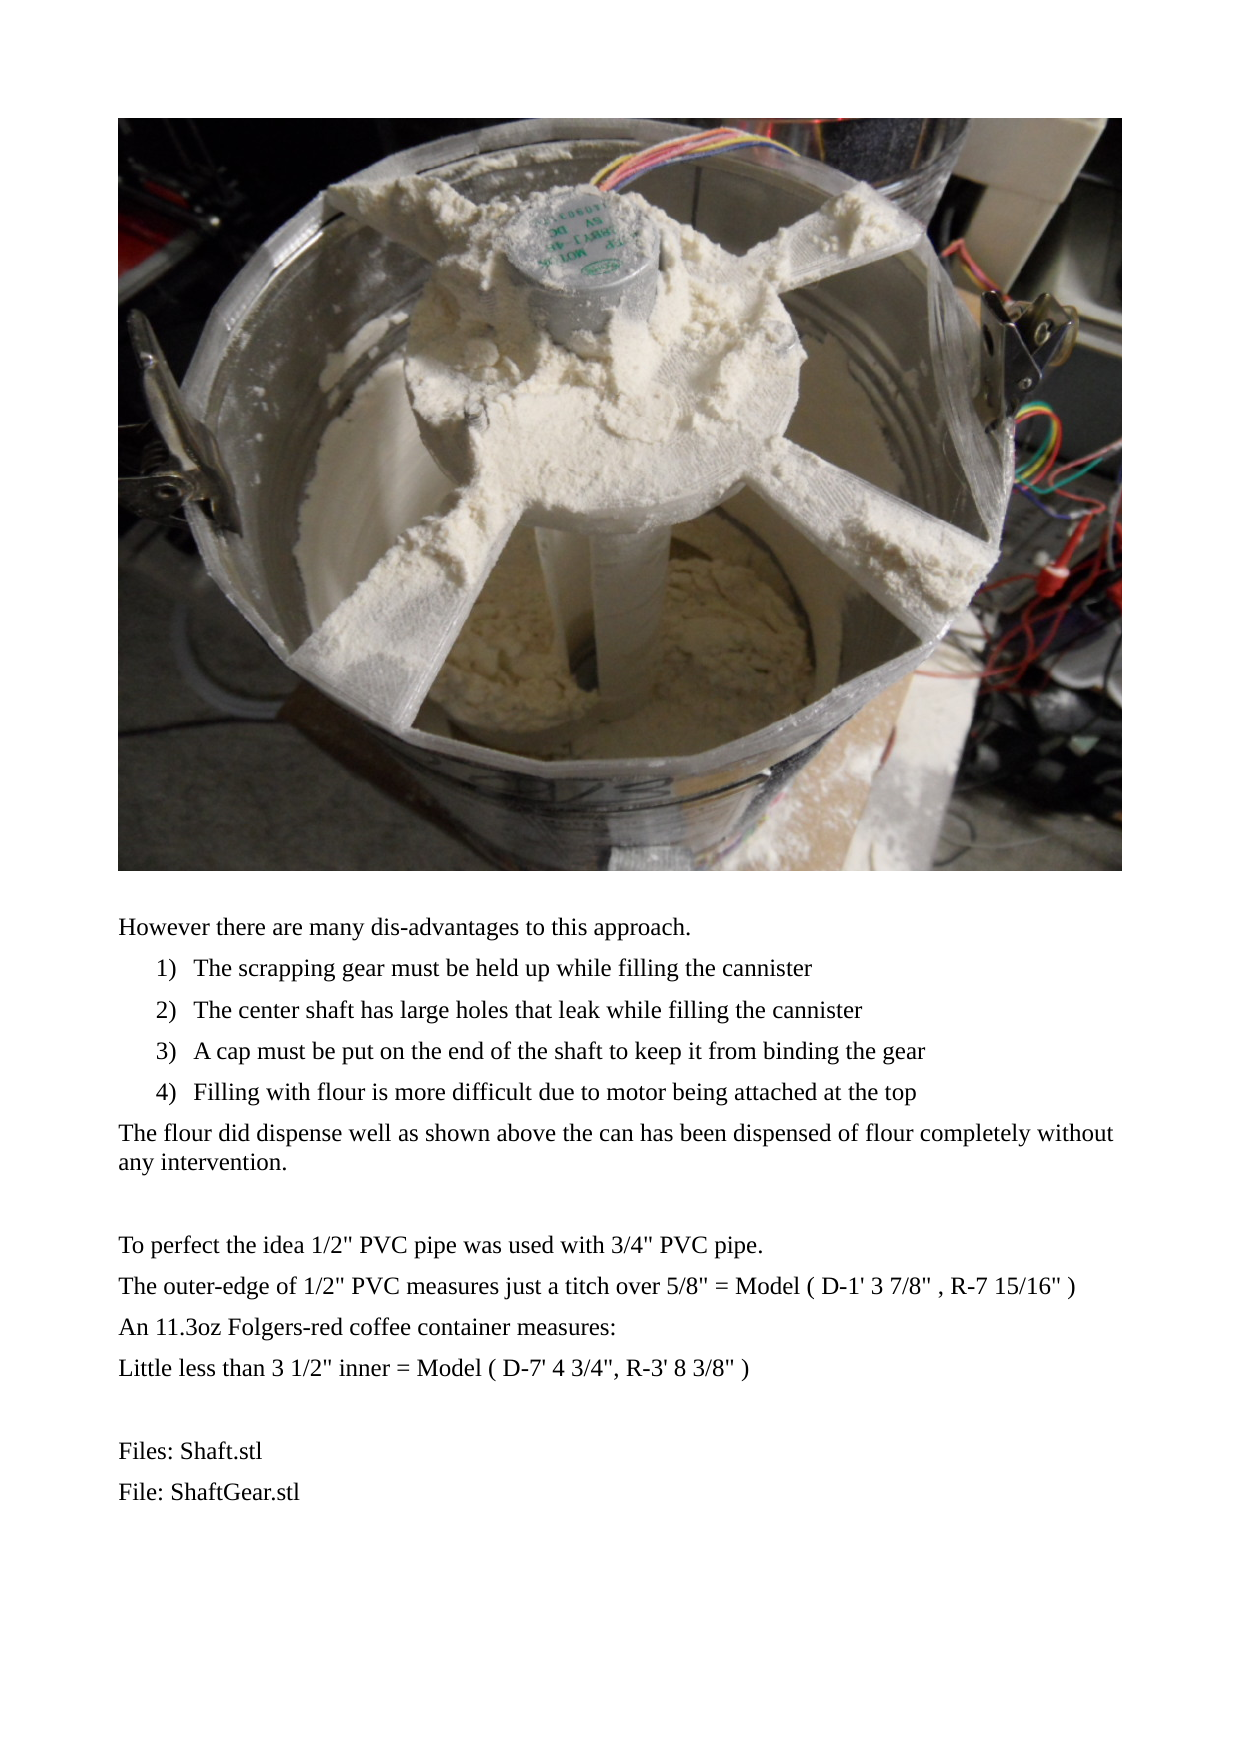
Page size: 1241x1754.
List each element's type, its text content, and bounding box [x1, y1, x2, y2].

text The flour did dispense well as shown above the can has been dispensed of flour completely without any intervention. [118, 1118, 1122, 1176]
text An 11.3oz Folgers-red coffee container measures: [118, 1312, 1122, 1341]
text The outer-edge of 1/2" PVC measures just a titch over 5/8" = Model ( D-1' 3 7/8" , R-7 15/16" ) [118, 1271, 1122, 1300]
text To perfect the idea 1/2" PVC pipe was used with 3/4" PVC pipe. [118, 1230, 1122, 1258]
text Files: Shaft.stl [118, 1436, 1122, 1465]
list The scrapping gear must be held up while filling the cannister [156, 953, 1122, 982]
list The center shaft has large holes that leak while filling the cannister [156, 995, 1122, 1023]
list A cap must be put on the end of the shaft to keep it from binding the gear [156, 1036, 1122, 1065]
text However there are many dis-advantages to this approach. [118, 912, 1122, 941]
picture [118, 118, 1122, 871]
text File: ShaftGear.stl [118, 1477, 1122, 1506]
list Filling with flour is more difficult due to motor being attached at the top [156, 1077, 1122, 1106]
text Little less than 3 1/2" inner = Model ( D-7' 4 3/4", R-3' 8 3/8" ) [118, 1353, 1122, 1382]
